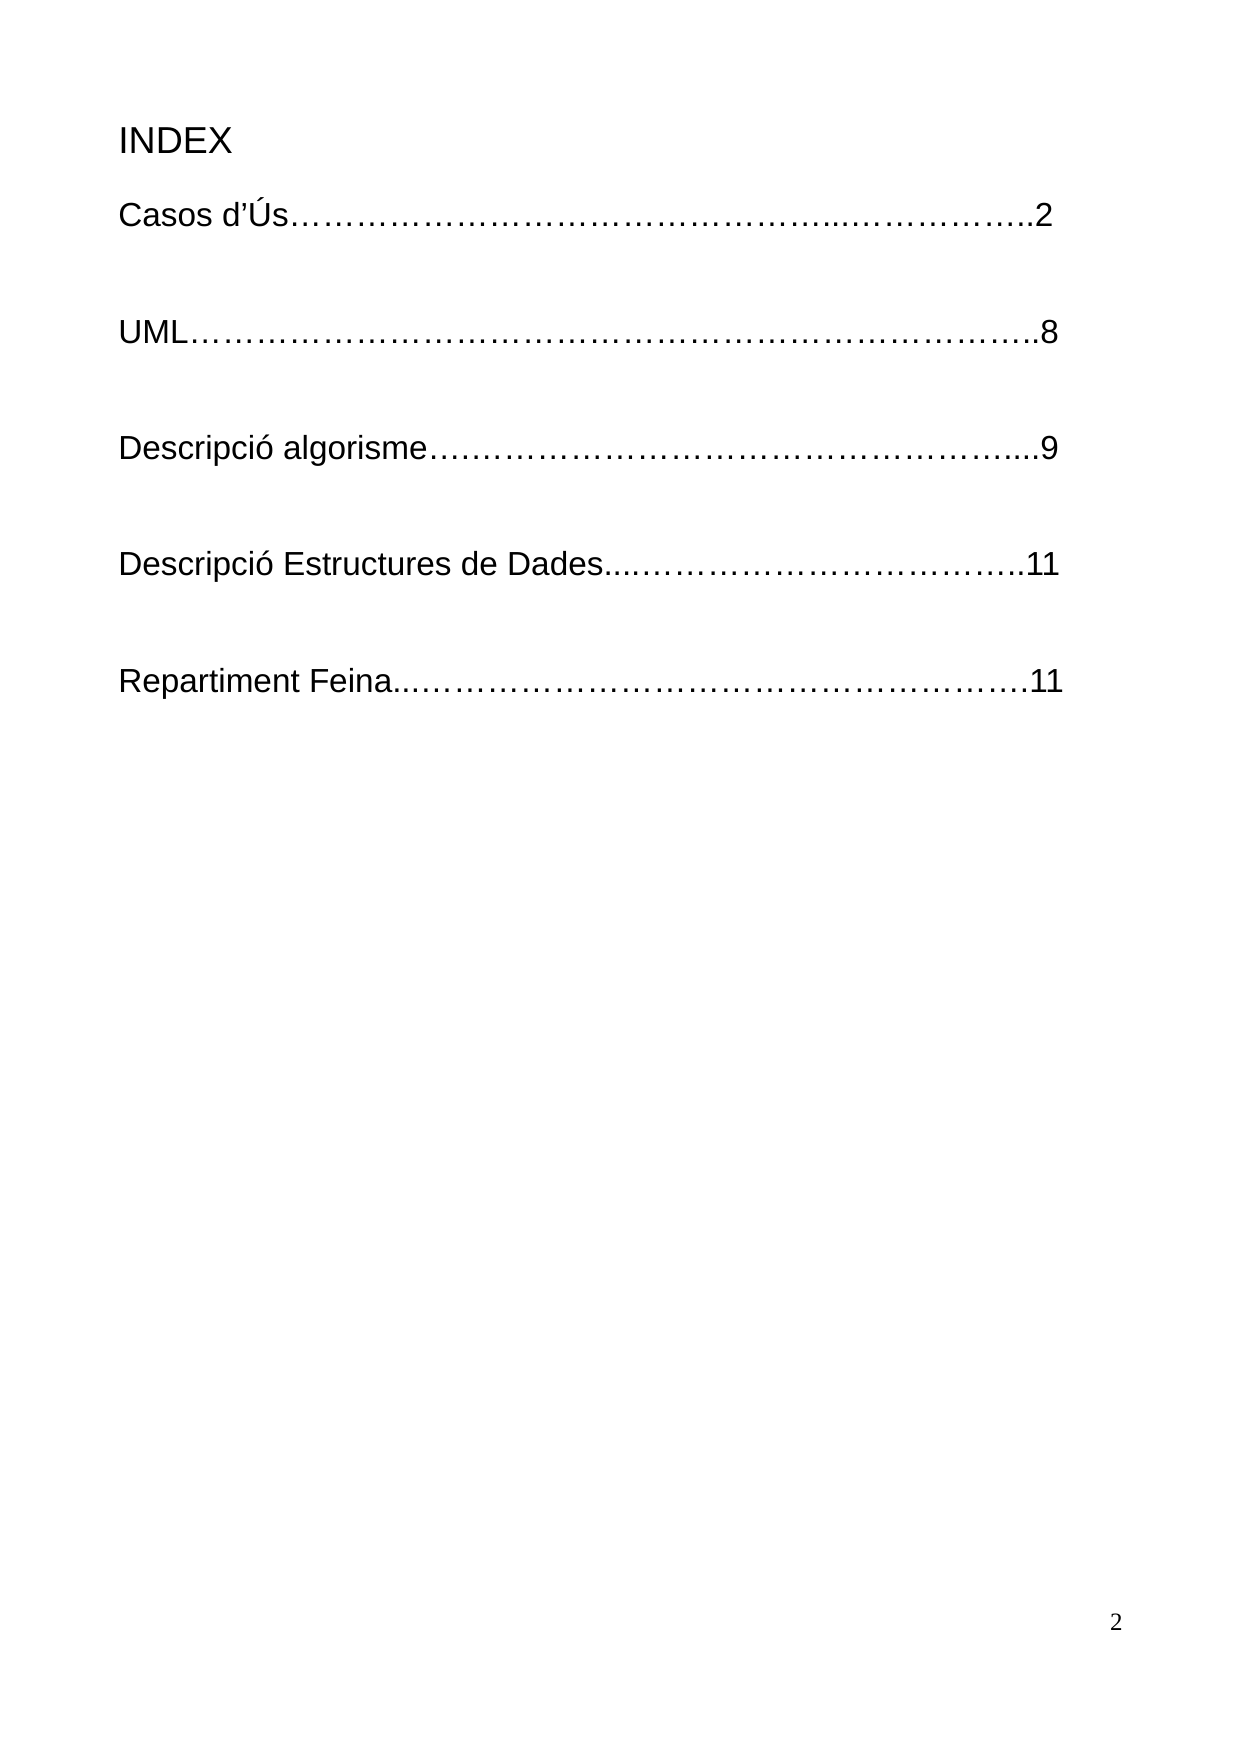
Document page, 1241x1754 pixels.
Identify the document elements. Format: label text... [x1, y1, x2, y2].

text UML…………………………………………………………………..8 [118, 312, 1122, 350]
text Casos d’Ús…………………………………………...……………..2 [118, 195, 1122, 234]
text Repartiment Feina...……………………………………………….11 [118, 661, 1122, 699]
text Descripció Estructures de Dades....……………………………..11 [118, 544, 1122, 583]
text Descripció algorisme….…………………………………………....9 [118, 428, 1122, 466]
text INDEX [118, 118, 1122, 161]
